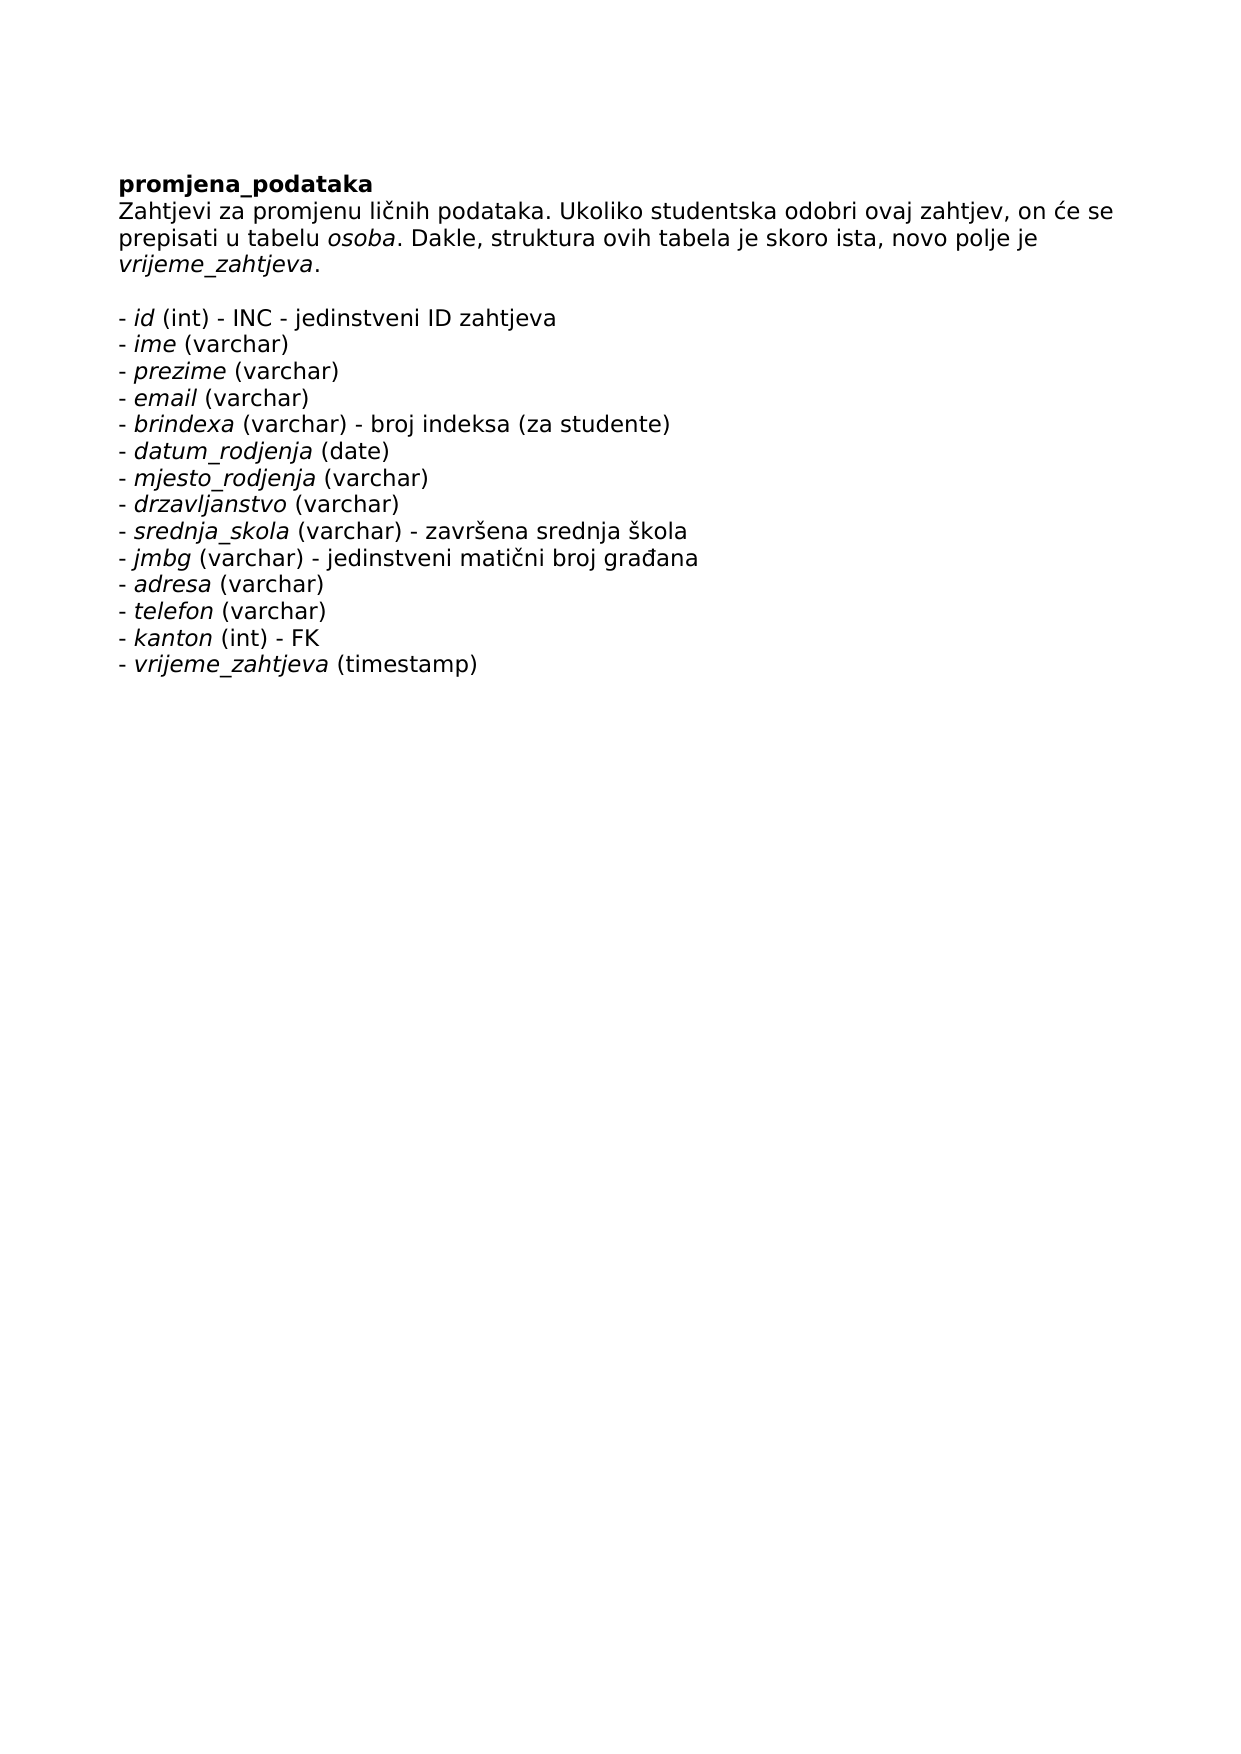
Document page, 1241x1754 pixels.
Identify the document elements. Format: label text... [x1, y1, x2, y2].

text - mjesto_rodjenja (varchar) [118, 465, 1122, 491]
text - srednja_skola (varchar) - završena srednja škola [118, 518, 1122, 545]
text - jmbg (varchar) - jedinstveni matični broj građana [118, 545, 1122, 571]
text - email (varchar) [118, 385, 1122, 411]
text - brindexa (varchar) - broj indeksa (za studente) [118, 411, 1122, 438]
text - kanton (int) - FK [118, 625, 1122, 651]
text - datum_rodjenja (date) [118, 438, 1122, 465]
text - prezime (varchar) [118, 358, 1122, 385]
text - id (int) - INC - jedinstveni ID zahtjeva [118, 305, 1122, 331]
text - vrijeme_zahtjeva (timestamp) [118, 651, 1122, 678]
text - ime (varchar) [118, 331, 1122, 358]
text - adresa (varchar) [118, 571, 1122, 598]
text Zahtjevi za promjenu ličnih podataka. Ukoliko studentska odobri ovaj zahtjev, on će se prepisati u tabelu osoba. Dakle, struktura ovih tabela je skoro ista, novo polje je vrijeme_zahtjeva. [118, 198, 1122, 278]
text promjena_podataka [118, 171, 1122, 198]
text - telefon (varchar) [118, 598, 1122, 625]
text - drzavljanstvo (varchar) [118, 491, 1122, 518]
